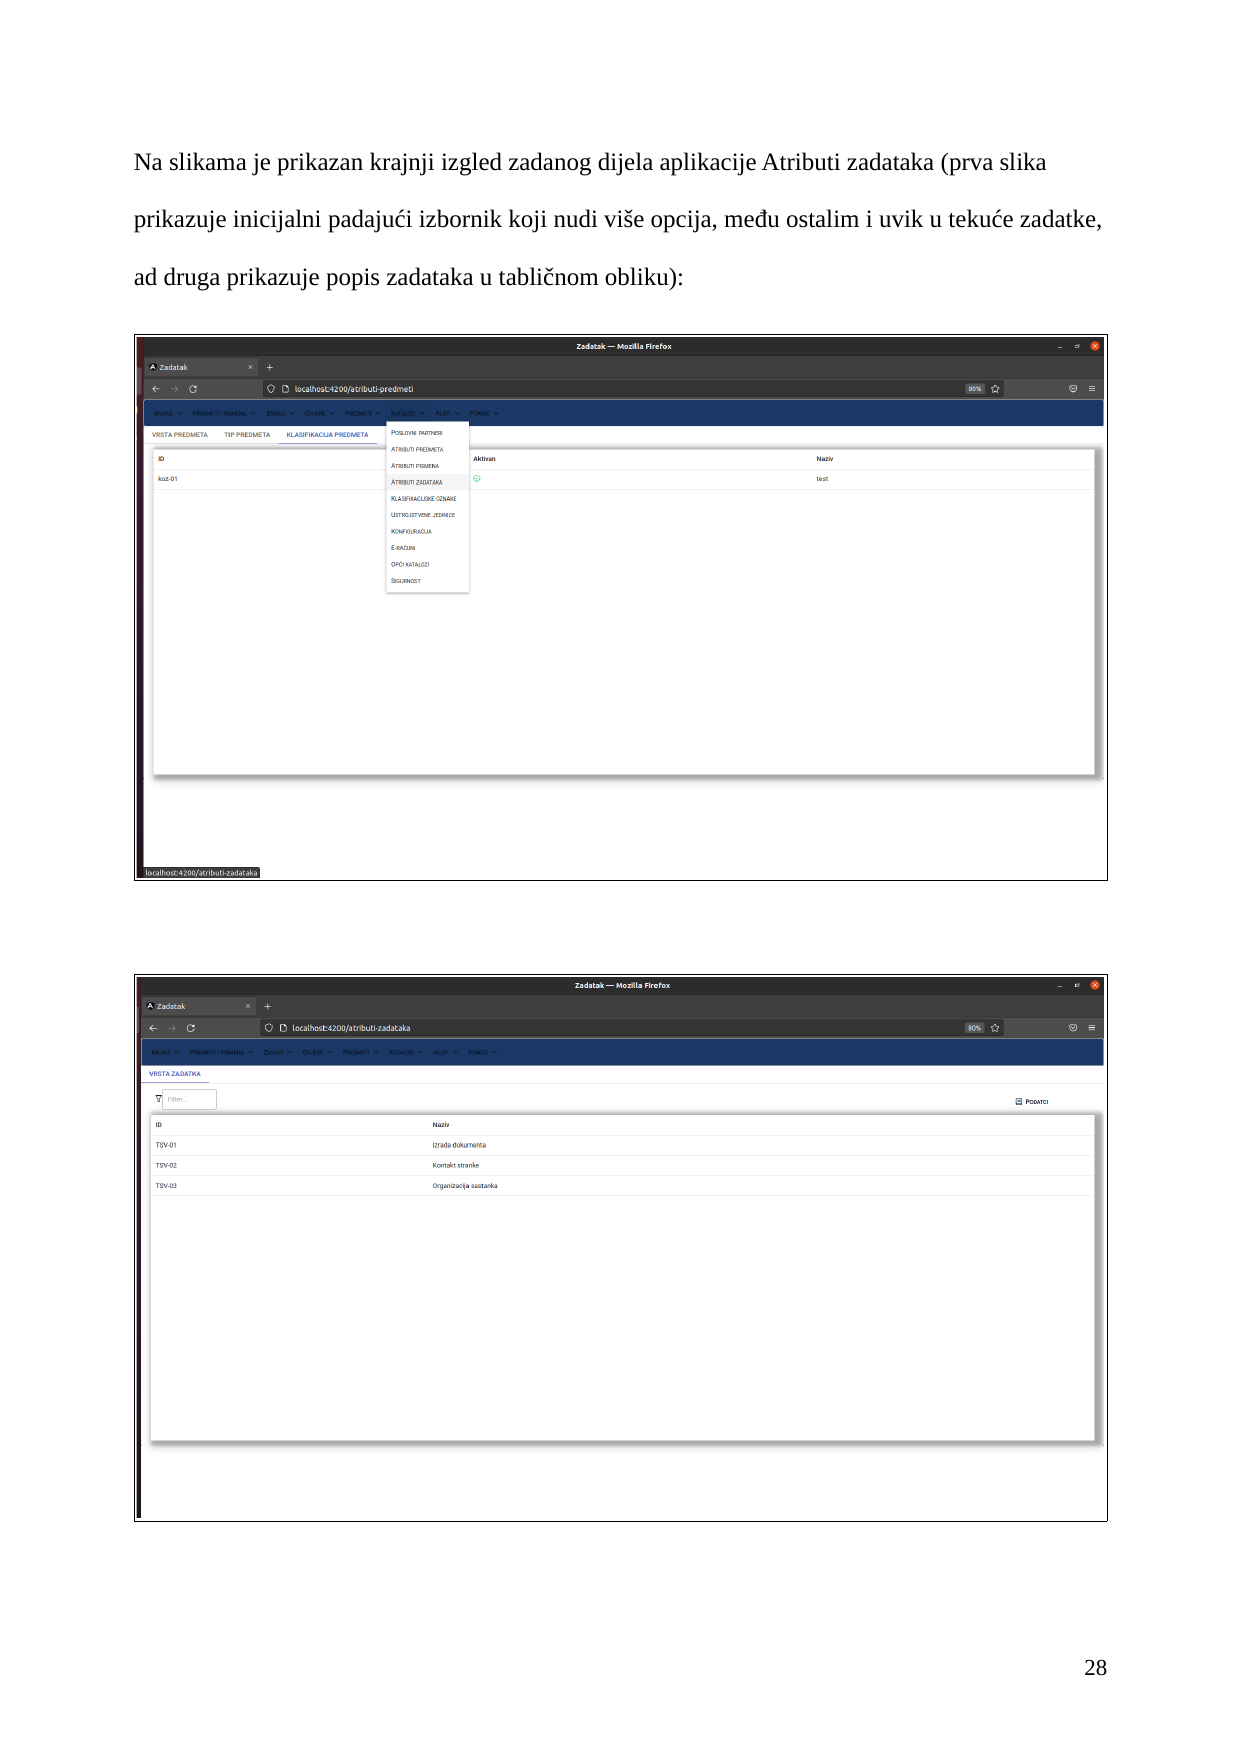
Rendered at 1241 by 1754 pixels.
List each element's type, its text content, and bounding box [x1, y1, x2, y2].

picture [136, 977, 1104, 1518]
picture [136, 337, 1104, 878]
text Na slikama je prikazan krajnji izgled zadanog dijela aplikacije Atributi zadataka (prva slika prikazuje inicijalni padajući izbornik koji nudi više opcija, među ostalim i uvik u tekuće zadatke, ad druga prikazuje popis zadataka u tabličnom obliku): [133, 147, 1107, 291]
